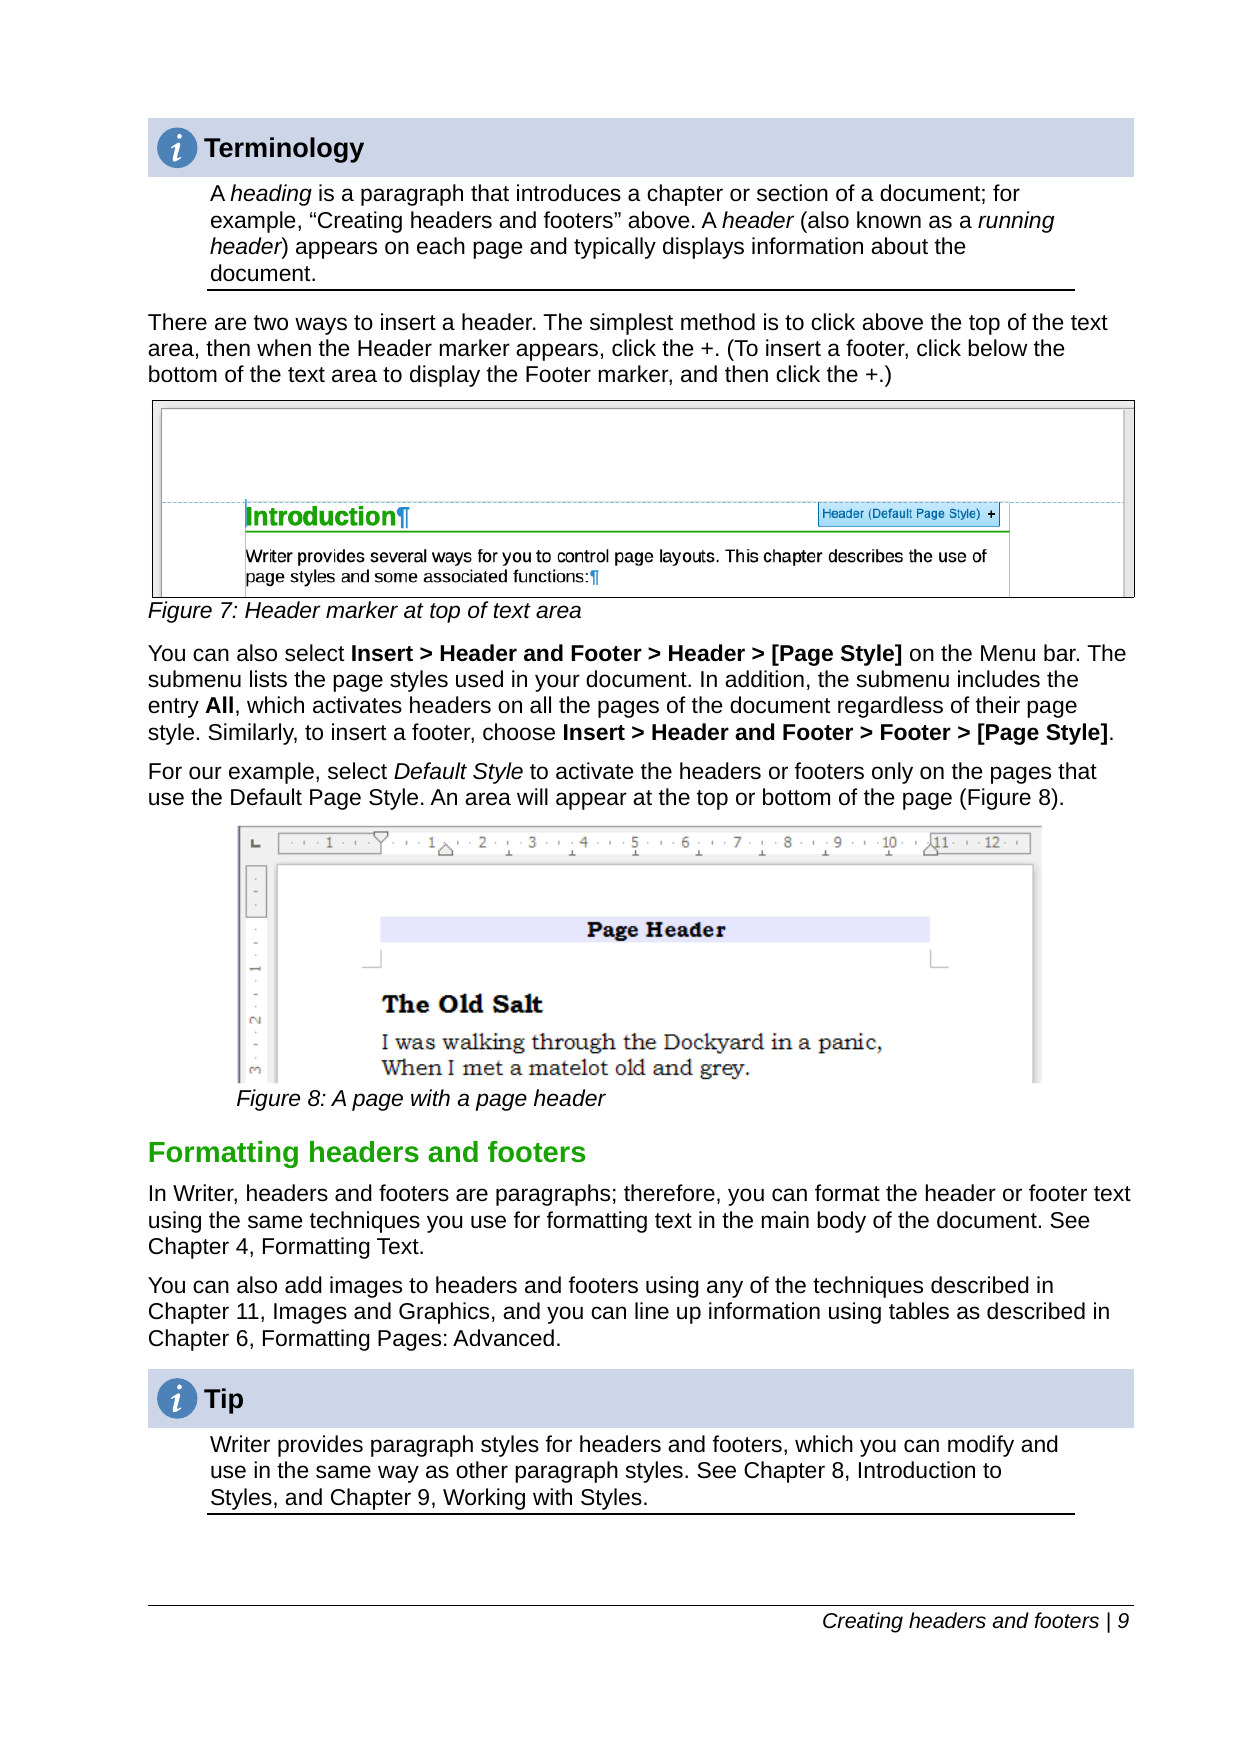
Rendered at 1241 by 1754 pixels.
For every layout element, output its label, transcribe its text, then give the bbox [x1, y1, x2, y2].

text You can also add images to headers and footers using any of the techniques described in Chapter 11, Images and Graphics, and you can line up information using tables as described in Chapter 6, Formatting Pages: Advanced. [148, 1272, 1134, 1351]
subtitle Tip [148, 1369, 1134, 1428]
text A heading is a paragraph that introduces a chapter or section of a document; for example, “Creating headers and footers” above. A header (also known as a running header) appears on each page and typically displays information about the document. [207, 177, 1075, 289]
text Writer provides paragraph styles for headers and footers, which you can modify and use in the same way as other paragraph styles. See Chapter 8, Introduction to Styles, and Chapter 9, Working with Styles. [207, 1428, 1075, 1513]
text For our example, select Default Style to activate the headers or footers only on the pages that use the Default Page Style. An area will appear at the top or bottom of the page (Figure 8). [148, 758, 1134, 810]
text In Writer, headers and footers are paragraphs; therefore, you can format the header or footer text using the same techniques you use for formatting text in the main body of the document. See Chapter 4, Formatting Text. [148, 1180, 1134, 1259]
picture [153, 401, 1134, 597]
text Figure 7: Header marker at top of text area [148, 400, 1138, 623]
picture [236, 822, 1046, 1086]
text There are two ways to insert a header. The simplest method is to click above the top of the text area, then when the Header marker appears, click the +. (To insert a footer, click below the bottom of the text area to display the Footer marker, and then click the +.) [148, 309, 1134, 388]
subtitle Formatting headers and footers [148, 1135, 1134, 1169]
subtitle Terminology [148, 118, 1134, 177]
text You can also select Insert > Header and Footer > Header > [Page Style] on the Menu bar. The submenu lists the page styles used in your document. In addition, the submenu includes the entry All, which activates headers on all the pages of the document regardless of their page style. Similarly, to insert a footer, choose Insert > Header and Footer > Footer > [Page Style]. [148, 640, 1134, 745]
text Figure 8: A page with a page header [236, 1086, 1046, 1111]
